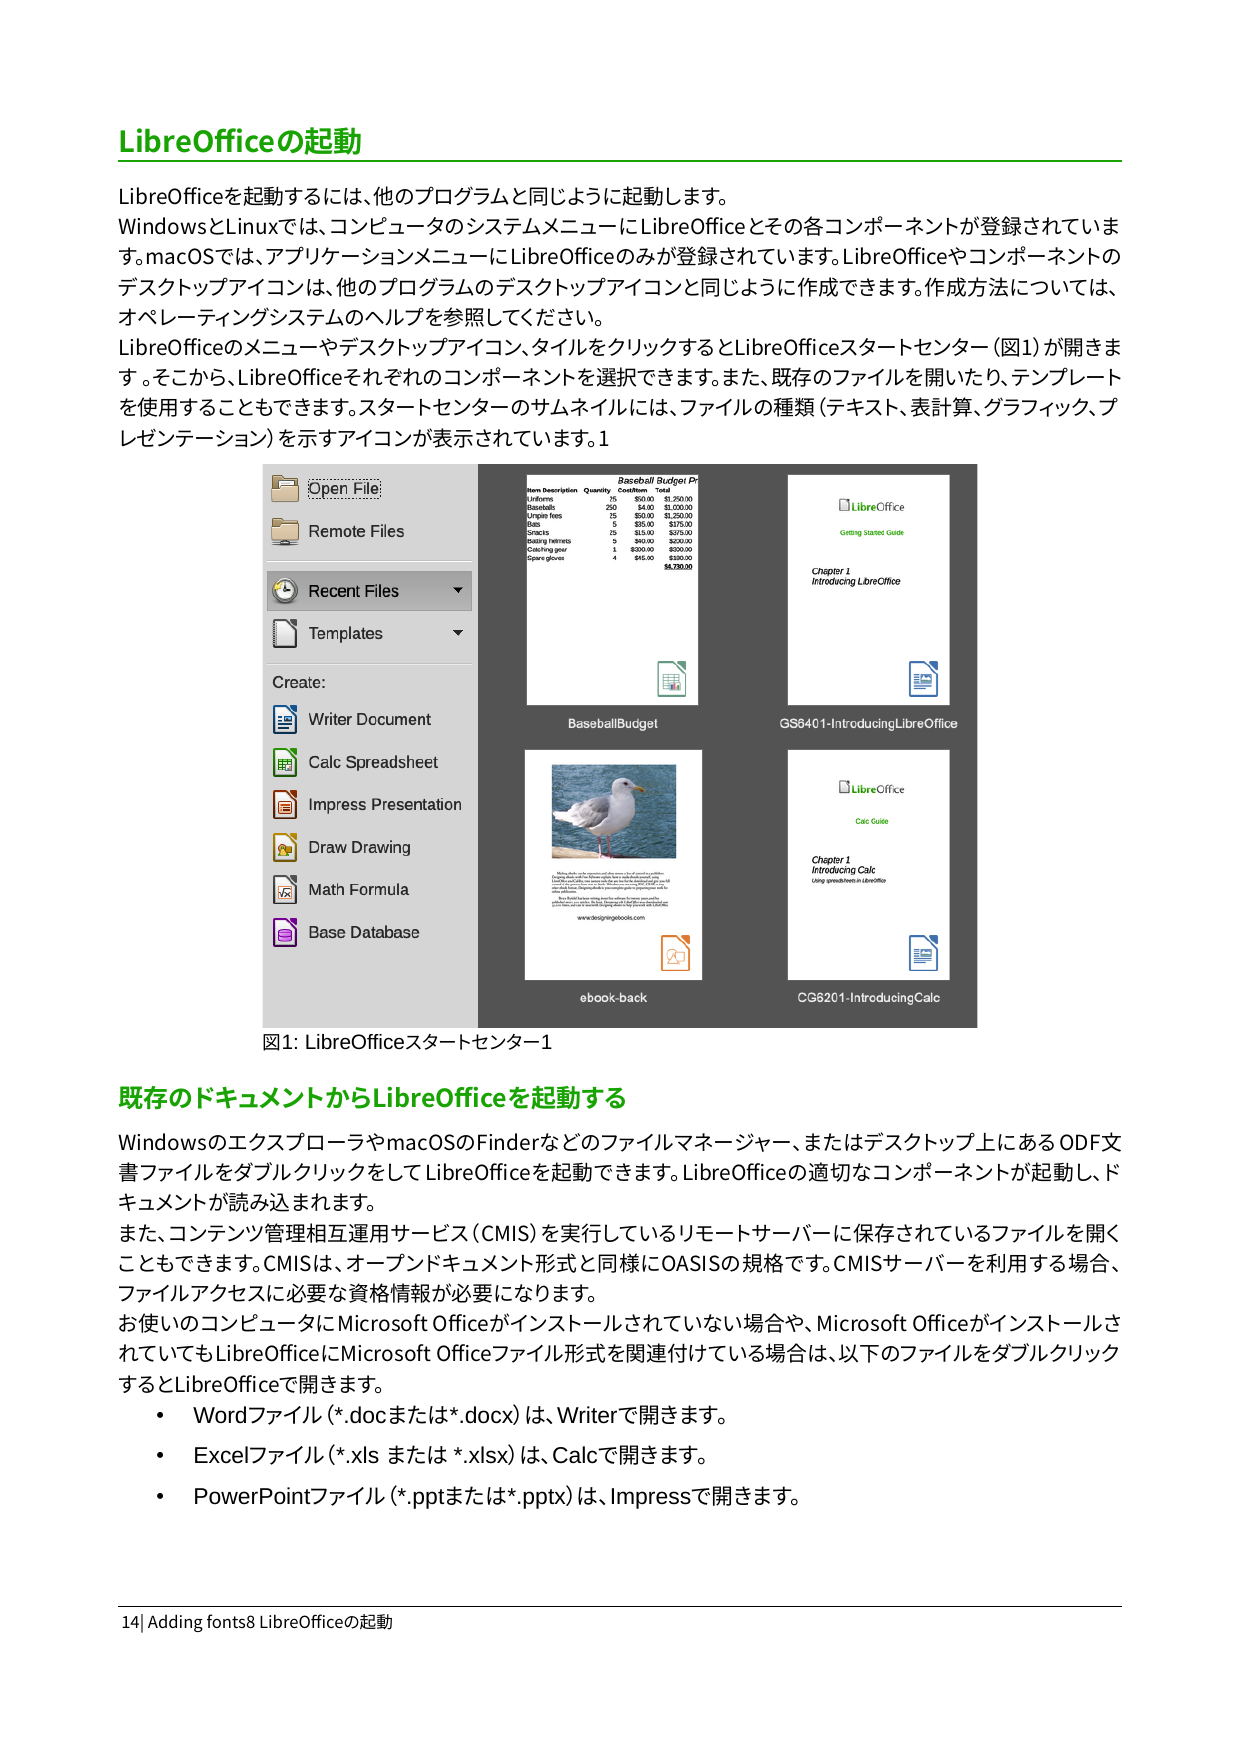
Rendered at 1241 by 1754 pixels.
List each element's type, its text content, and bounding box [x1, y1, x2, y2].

text LibreOfficeのメニューやデスクトップアイコン、タイルをクリックするとLibreOfficeスタートセンター（図1）が開きます 。そこから、LibreOfficeそれぞれのコンポーネントを選択できます。また、既存のファイルを開いたり、テンプレートを使用することもできます。スタートセンターのサムネイルには、ファイルの種類（テキスト、表計算、グラフィック、プレゼンテーション）を示すアイコンが表示されています。1 [118, 331, 1122, 452]
text 図1: LibreOfficeスタートセンター1 [263, 1028, 978, 1054]
subtitle LibreOfficeの起動 [118, 118, 1122, 160]
text WindowsとLinuxでは、コンピュータのシステムメニューにLibreOfficeとその各コンポーネントが登録されています。macOSでは、アプリケーションメニューにLibreOfficeのみが登録されています。LibreOfficeやコンポーネントのデスクトップアイコンは、他のプログラムのデスクトップアイコンと同じように作成できます。作成方法については、オペレーティングシステムのヘルプを参照してください。 [118, 210, 1122, 331]
list Wordファイル（*.docまたは*.docx）は、Writerで開きます。 [156, 1398, 1122, 1430]
text WindowsのエクスプローラやmacOSのFinderなどのファイルマネージャー、またはデスクトップ上にあるODF文書ファイルをダブルクリックをしてLibreOfficeを起動できます。LibreOfficeの適切なコンポーネントが起動し、ドキュメントが読み込まれます。 [118, 1126, 1122, 1217]
subtitle 既存のドキュメントからLibreOfficeを起動する [118, 1078, 1122, 1114]
list PowerPointファイル（*.pptまたは*.pptx）は、Impressで開きます。 [156, 1479, 1122, 1511]
text お使いのコンピュータにMicrosoft Officeがインストールされていない場合や、Microsoft OfficeがインストールされていてもLibreOfficeにMicrosoft Officeファイル形式を関連付けている場合は、以下のファイルをダブルクリックするとLibreOfficeで開きます。 [118, 1307, 1122, 1398]
picture [262, 464, 978, 1028]
text また、コンテンツ管理相互運用サービス（CMIS）を実行しているリモートサーバーに保存されているファイルを開くこともできます。CMISは、オープンドキュメント形式と同様にOASISの規格です。CMISサーバーを利用する場合、ファイルアクセスに必要な資格情報が必要になります。 [118, 1217, 1122, 1307]
list Excelファイル（*.xls または *.xlsx）は、Calcで開きます。 [156, 1438, 1122, 1470]
text LibreOfficeを起動するには、他のプログラムと同じように起動します。 [118, 180, 1122, 210]
